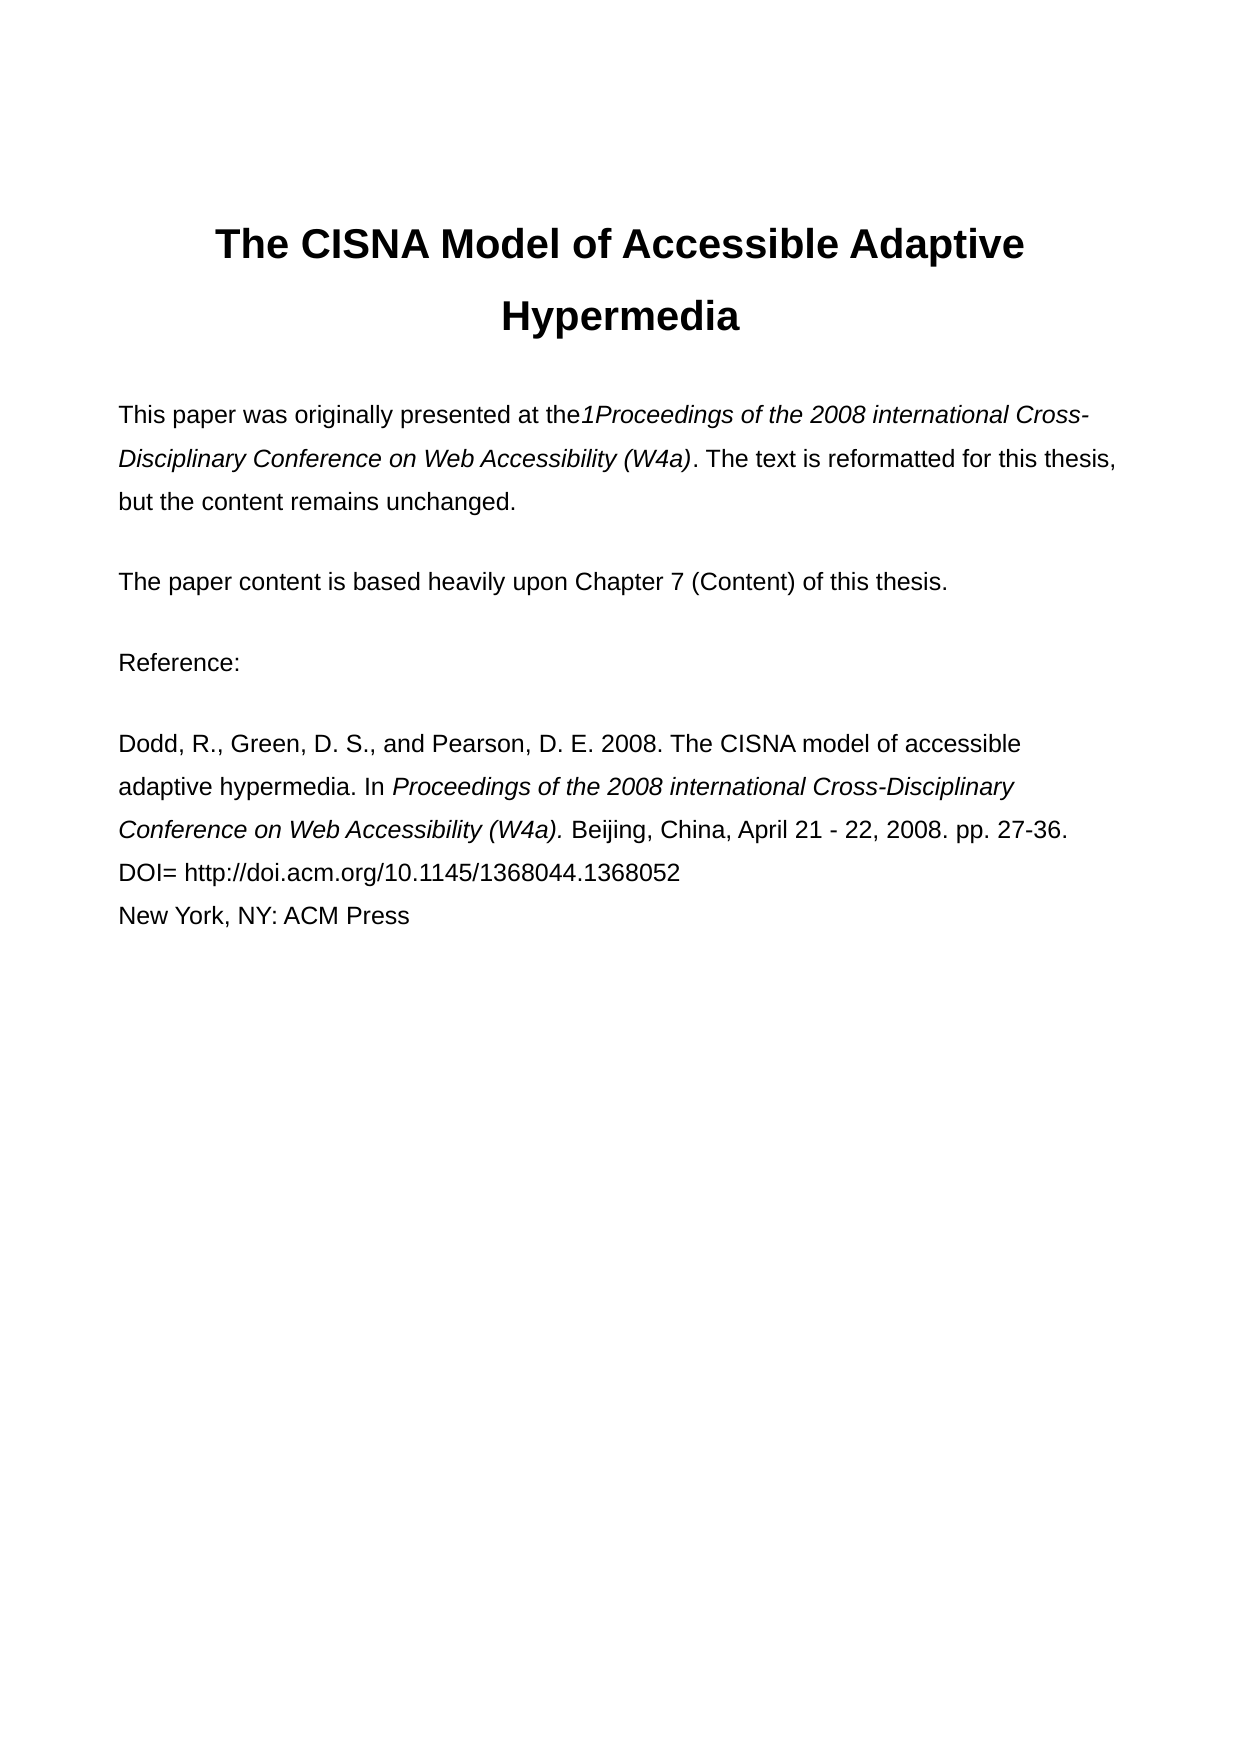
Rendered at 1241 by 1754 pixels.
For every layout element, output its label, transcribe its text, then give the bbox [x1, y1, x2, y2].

text The paper content is based heavily upon Chapter 7 (Content) of this thesis. [118, 567, 1122, 596]
text This paper was originally presented at the1Proceedings of the 2008 international Cross-Disciplinary Conference on Web Accessibility (W4a). The text is reformatted for this thesis, but the content remains unchanged. [118, 401, 1122, 516]
text Reference: [118, 648, 1122, 677]
text Dodd, R., Green, D. S., and Pearson, D. E. 2008. The CISNA model of accessible adaptive hypermedia. In Proceedings of the 2008 international Cross-Disciplinary Conference on Web Accessibility (W4a). Beijing, China, April 21 - 22, 2008. pp. 27-36. DOI= http://doi.acm.org/10.1145/1368044.1368052 New York, NY: ACM Press [118, 729, 1122, 930]
text The CISNA Model of Accessible Adaptive Hypermedia [118, 219, 1122, 339]
